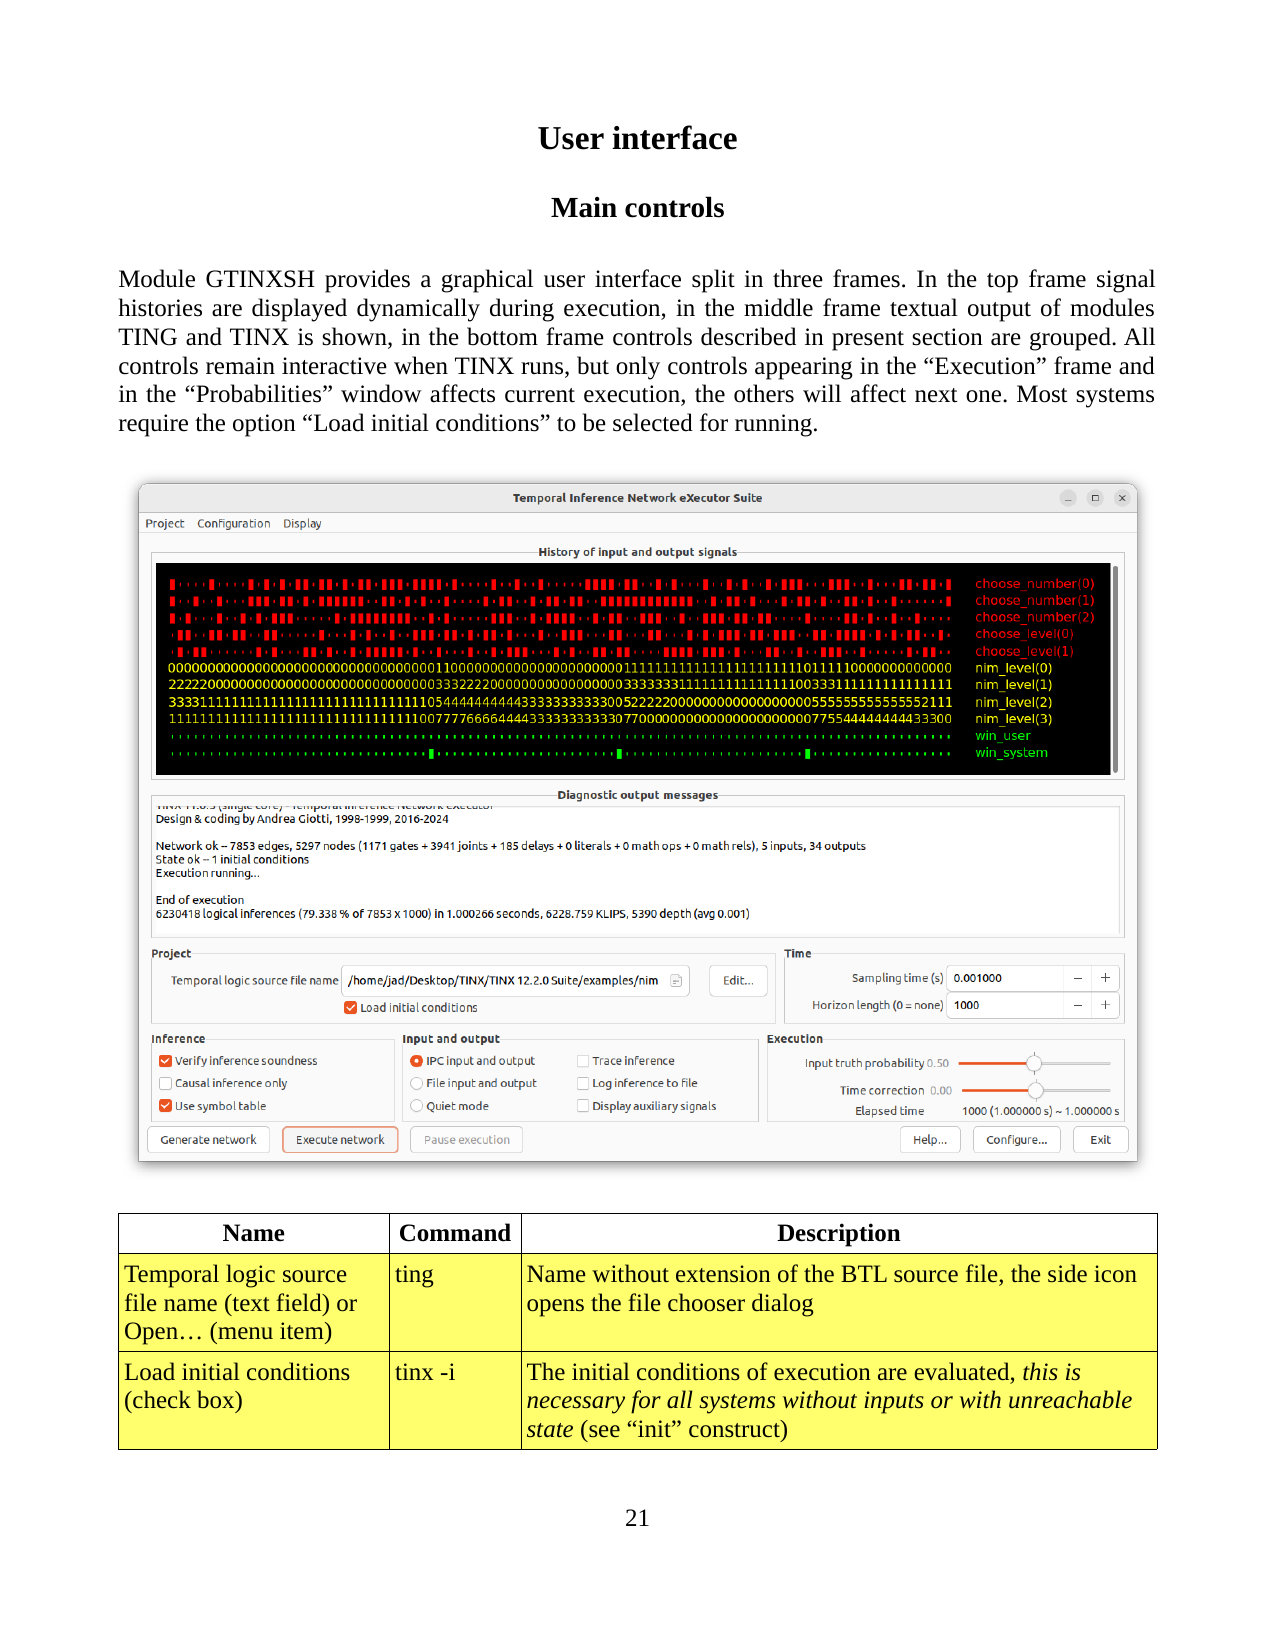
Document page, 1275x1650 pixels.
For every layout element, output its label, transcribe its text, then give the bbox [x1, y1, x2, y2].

table_header Command [390, 1214, 521, 1253]
table_cell tinx -i [390, 1352, 521, 1449]
table_cell Temporal logic source file name (text field) or Open… (menu item) [119, 1254, 389, 1351]
table_cell Name without extension of the BTL source file, the side icon opens the file chooser dialog [522, 1254, 1157, 1351]
table_cell ting [390, 1254, 521, 1351]
table_header Name [119, 1214, 389, 1253]
text Module GTINXSH provides a graphical user interface split in three frames. In the top frame signal histories are displayed dynamically during execution, in the middle frame textual output of modules TING and TINX is shown, in the bottom frame controls described in present section are grouped. All controls remain interactive when TINX runs, but only controls appearing in the “Execution” frame and in the “Probabilities” window affects current execution, the others will affect next one. Most systems require the option “Load initial conditions” to be selected for running. [118, 264, 1157, 437]
subtitle User interface [118, 118, 1157, 156]
subtitle Main controls [118, 190, 1157, 223]
table_cell The initial conditions of execution are evaluated, this is necessary for all systems without inputs or with unreachable state (see “init” construct) [522, 1352, 1157, 1449]
picture [118, 465, 1157, 1184]
table_cell Load initial conditions (check box) [119, 1352, 389, 1449]
table_header Description [522, 1214, 1157, 1253]
